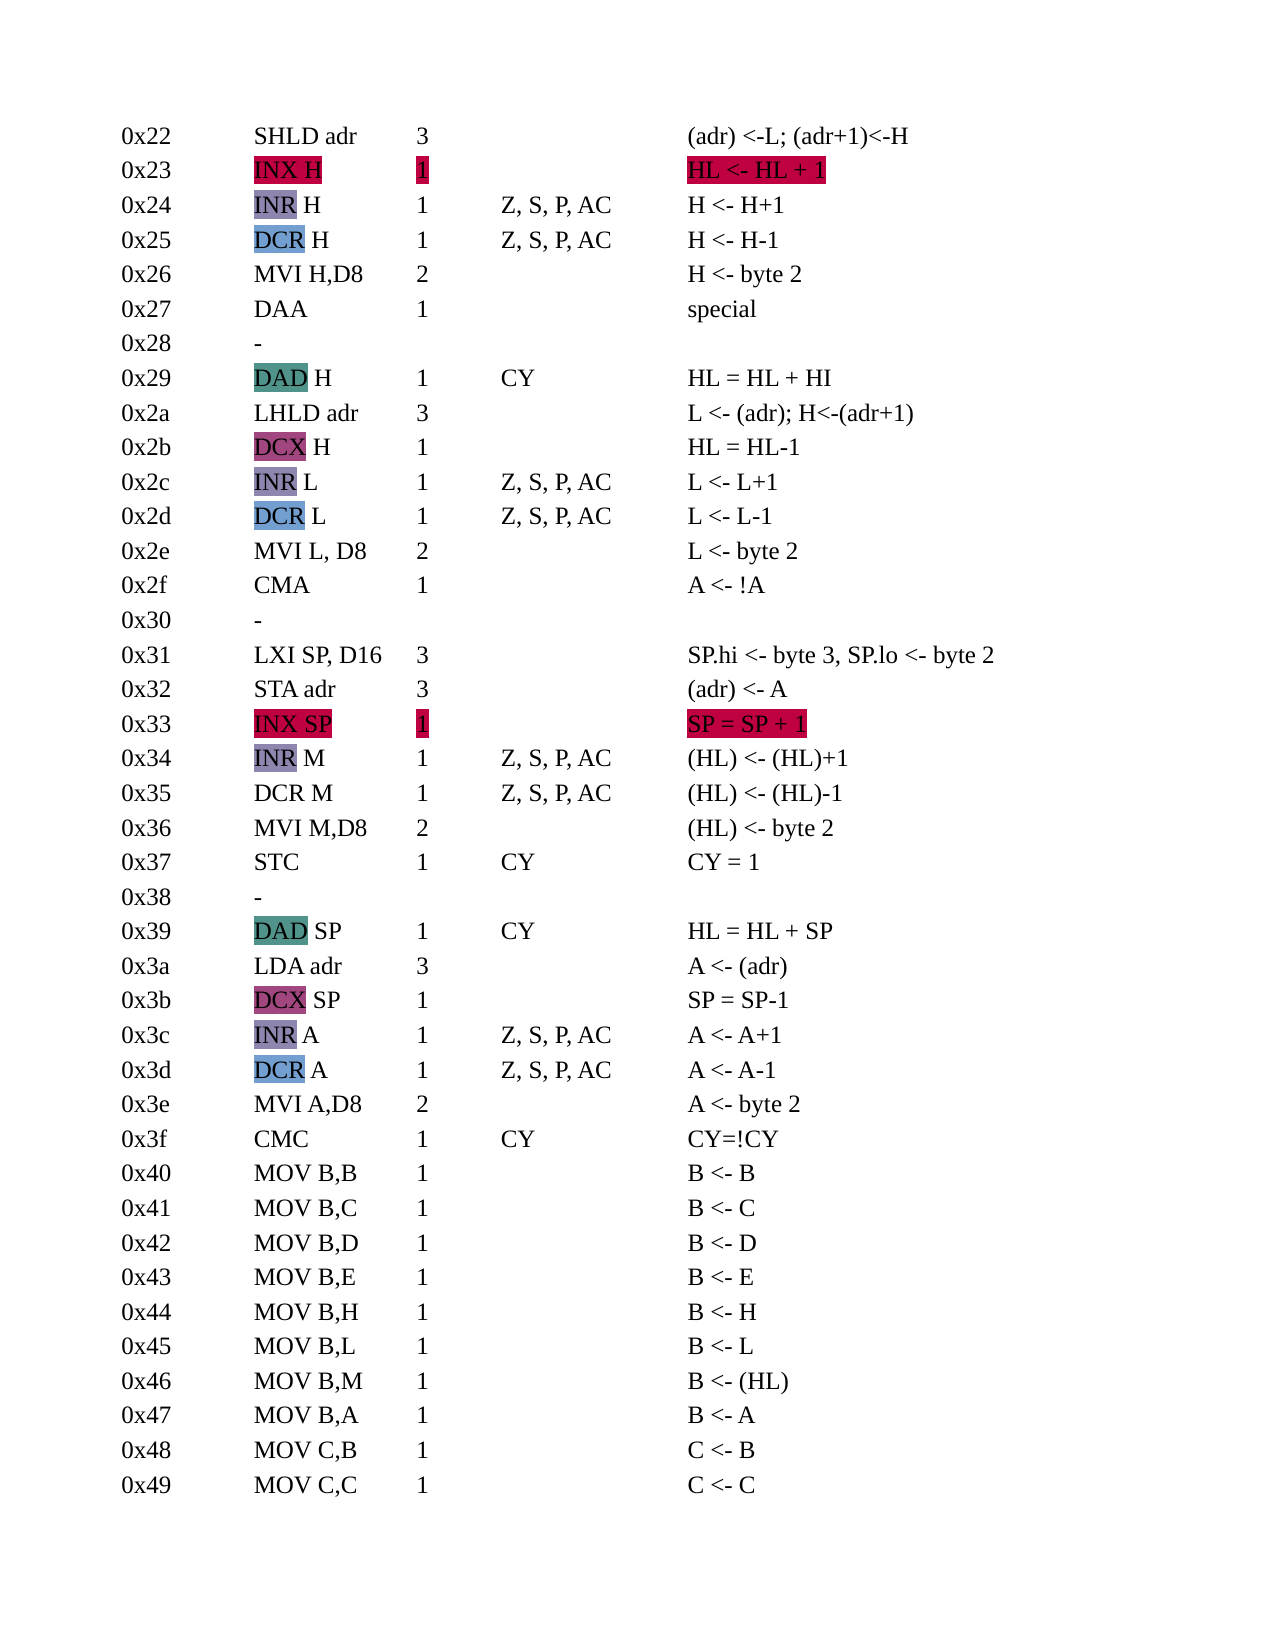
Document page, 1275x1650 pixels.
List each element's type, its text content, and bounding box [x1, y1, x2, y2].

table_cell SHLD adr [251, 118, 413, 153]
table_cell Z, S, P, AC [498, 1052, 684, 1086]
table_cell SP = SP-1 [684, 983, 1157, 1017]
table_cell 1 [413, 706, 498, 741]
table_cell MVI L, D8 [251, 533, 413, 568]
table_cell SP.hi <- byte 3, SP.lo <- byte 2 [684, 637, 1157, 671]
table_cell 0x36 [118, 810, 251, 844]
table_cell 1 [413, 499, 498, 533]
table_cell [498, 568, 684, 602]
table_cell DAA [251, 291, 413, 326]
table_cell MOV B,H [251, 1294, 413, 1328]
table_cell (HL) <- (HL)-1 [684, 775, 1157, 810]
table_cell CY [498, 360, 684, 395]
table_cell 0x3c [118, 1017, 251, 1052]
table_cell 1 [413, 1432, 498, 1467]
table_cell 1 [413, 1329, 498, 1363]
table_cell DCX H [251, 429, 413, 464]
table_cell 0x39 [118, 914, 251, 948]
table_cell MOV B,M [251, 1363, 413, 1398]
table_cell 0x37 [118, 844, 251, 879]
table_cell 0x38 [118, 879, 251, 913]
table_cell [684, 326, 1157, 360]
table_cell CMC [251, 1121, 413, 1156]
table_cell 0x45 [118, 1329, 251, 1363]
table_cell MOV C,C [251, 1467, 413, 1501]
table_cell 0x41 [118, 1190, 251, 1225]
table_cell [498, 533, 684, 568]
table_cell [498, 1467, 684, 1501]
table_cell [498, 1329, 684, 1363]
table_cell 1 [413, 1294, 498, 1328]
table_cell [498, 326, 684, 360]
table_cell STA adr [251, 671, 413, 706]
table_cell - [251, 879, 413, 913]
table_cell C <- C [684, 1467, 1157, 1501]
table_cell 2 [413, 810, 498, 844]
table_cell [498, 602, 684, 637]
table_cell DCX SP [251, 983, 413, 1017]
table_cell 1 [413, 775, 498, 810]
table_cell Z, S, P, AC [498, 741, 684, 775]
table_cell 0x2f [118, 568, 251, 602]
table_cell 0x26 [118, 256, 251, 291]
table_cell 0x33 [118, 706, 251, 741]
table_cell MOV B,C [251, 1190, 413, 1225]
table_cell 1 [413, 1017, 498, 1052]
table_cell 0x2c [118, 464, 251, 498]
table_cell [498, 1190, 684, 1225]
table_cell DCR H [251, 222, 413, 256]
table_cell (HL) <- (HL)+1 [684, 741, 1157, 775]
table_cell C <- B [684, 1432, 1157, 1467]
table_cell 0x27 [118, 291, 251, 326]
table_cell - [251, 326, 413, 360]
table_cell [498, 1432, 684, 1467]
table_cell [498, 1086, 684, 1121]
table_cell [498, 1363, 684, 1398]
table_cell L <- L+1 [684, 464, 1157, 498]
table_cell 0x25 [118, 222, 251, 256]
table_cell [498, 1259, 684, 1294]
table_cell [498, 983, 684, 1017]
table_cell 0x49 [118, 1467, 251, 1501]
table_cell H <- byte 2 [684, 256, 1157, 291]
table_cell 0x40 [118, 1156, 251, 1190]
table_cell B <- H [684, 1294, 1157, 1328]
table_cell [498, 948, 684, 983]
table_cell HL = HL-1 [684, 429, 1157, 464]
table_cell 0x43 [118, 1259, 251, 1294]
table_cell 1 [413, 1259, 498, 1294]
table_cell [498, 1294, 684, 1328]
table_cell 1 [413, 1190, 498, 1225]
table_cell B <- D [684, 1225, 1157, 1259]
table_cell MVI H,D8 [251, 256, 413, 291]
table_cell 0x22 [118, 118, 251, 153]
table_cell MVI A,D8 [251, 1086, 413, 1121]
table_cell 0x3e [118, 1086, 251, 1121]
table_cell 0x2d [118, 499, 251, 533]
table_cell 2 [413, 256, 498, 291]
table_cell CMA [251, 568, 413, 602]
table_cell [498, 429, 684, 464]
table_cell [498, 395, 684, 429]
table_cell 2 [413, 533, 498, 568]
table_cell (HL) <- byte 2 [684, 810, 1157, 844]
table_cell MOV B,A [251, 1398, 413, 1432]
table_cell 1 [413, 429, 498, 464]
table_cell 0x2a [118, 395, 251, 429]
table_cell CY [498, 844, 684, 879]
table_cell 1 [413, 983, 498, 1017]
table_cell A <- !A [684, 568, 1157, 602]
table_cell SP = SP + 1 [684, 706, 1157, 741]
table_cell 0x3b [118, 983, 251, 1017]
table_cell 1 [413, 1467, 498, 1501]
table_cell 0x32 [118, 671, 251, 706]
table_cell CY = 1 [684, 844, 1157, 879]
table_cell A <- byte 2 [684, 1086, 1157, 1121]
table_cell 1 [413, 1156, 498, 1190]
table_cell B <- A [684, 1398, 1157, 1432]
table_cell DAD H [251, 360, 413, 395]
table_cell 2 [413, 1086, 498, 1121]
table_cell [498, 671, 684, 706]
table_cell 3 [413, 671, 498, 706]
table_cell H <- H-1 [684, 222, 1157, 256]
table_cell INR A [251, 1017, 413, 1052]
table_cell INR M [251, 741, 413, 775]
table_cell 0x2b [118, 429, 251, 464]
table_cell HL = HL + SP [684, 914, 1157, 948]
table_cell [498, 118, 684, 153]
table_cell 1 [413, 464, 498, 498]
table_cell [498, 1398, 684, 1432]
table_cell MOV B,L [251, 1329, 413, 1363]
table_cell MOV C,B [251, 1432, 413, 1467]
table_cell 0x29 [118, 360, 251, 395]
table_cell 0x44 [118, 1294, 251, 1328]
table_cell HL = HL + HI [684, 360, 1157, 395]
table_cell [413, 602, 498, 637]
table_cell 0x42 [118, 1225, 251, 1259]
table_cell 1 [413, 741, 498, 775]
table_cell B <- C [684, 1190, 1157, 1225]
table_cell 1 [413, 1398, 498, 1432]
table_cell H <- H+1 [684, 187, 1157, 222]
table_cell CY [498, 1121, 684, 1156]
table_cell [498, 637, 684, 671]
table_cell Z, S, P, AC [498, 222, 684, 256]
table_cell [498, 810, 684, 844]
table_cell [684, 879, 1157, 913]
table_cell [498, 291, 684, 326]
table_cell (adr) <- A [684, 671, 1157, 706]
table_cell 1 [413, 1121, 498, 1156]
table_cell 0x30 [118, 602, 251, 637]
table_cell 1 [413, 844, 498, 879]
table_cell [498, 1225, 684, 1259]
table_cell DCR L [251, 499, 413, 533]
table_cell 1 [413, 360, 498, 395]
table_cell 0x31 [118, 637, 251, 671]
table_cell LXI SP, D16 [251, 637, 413, 671]
table_cell L <- L-1 [684, 499, 1157, 533]
table_cell 1 [413, 222, 498, 256]
table_cell (adr) <-L; (adr+1)<-H [684, 118, 1157, 153]
table_cell 1 [413, 187, 498, 222]
table_cell 3 [413, 637, 498, 671]
table_cell 0x3f [118, 1121, 251, 1156]
table_cell CY [498, 914, 684, 948]
table_cell DCR M [251, 775, 413, 810]
table_cell 0x48 [118, 1432, 251, 1467]
table_cell 0x28 [118, 326, 251, 360]
table_cell 0x3d [118, 1052, 251, 1086]
table_cell STC [251, 844, 413, 879]
table_cell 0x3a [118, 948, 251, 983]
table_cell L <- byte 2 [684, 533, 1157, 568]
table_cell MVI M,D8 [251, 810, 413, 844]
table_cell B <- B [684, 1156, 1157, 1190]
table_cell [498, 1156, 684, 1190]
table_cell INR L [251, 464, 413, 498]
table_cell Z, S, P, AC [498, 775, 684, 810]
table_cell 3 [413, 118, 498, 153]
table_cell A <- (adr) [684, 948, 1157, 983]
table_cell [684, 602, 1157, 637]
table_cell 3 [413, 395, 498, 429]
table_cell INR H [251, 187, 413, 222]
table_cell 3 [413, 948, 498, 983]
table_cell [498, 706, 684, 741]
table_cell CY=!CY [684, 1121, 1157, 1156]
table_cell 0x2e [118, 533, 251, 568]
table_cell 0x47 [118, 1398, 251, 1432]
table_cell Z, S, P, AC [498, 464, 684, 498]
table_cell DCR A [251, 1052, 413, 1086]
table_cell LHLD adr [251, 395, 413, 429]
table_cell MOV B,E [251, 1259, 413, 1294]
table_cell 1 [413, 153, 498, 187]
table_cell 1 [413, 291, 498, 326]
table_cell special [684, 291, 1157, 326]
table_cell [498, 256, 684, 291]
table_cell Z, S, P, AC [498, 1017, 684, 1052]
table_cell 0x35 [118, 775, 251, 810]
table_cell 0x34 [118, 741, 251, 775]
table_cell Z, S, P, AC [498, 499, 684, 533]
table_cell Z, S, P, AC [498, 187, 684, 222]
table_cell L <- (adr); H<-(adr+1) [684, 395, 1157, 429]
table_cell [413, 326, 498, 360]
table_cell 1 [413, 1225, 498, 1259]
table_cell 1 [413, 1052, 498, 1086]
table_cell 1 [413, 568, 498, 602]
table_cell 0x23 [118, 153, 251, 187]
table_cell [413, 879, 498, 913]
table_cell 1 [413, 914, 498, 948]
table_cell DAD SP [251, 914, 413, 948]
table_cell B <- (HL) [684, 1363, 1157, 1398]
table_cell - [251, 602, 413, 637]
table_cell B <- L [684, 1329, 1157, 1363]
table_cell MOV B,B [251, 1156, 413, 1190]
table_cell INX SP [251, 706, 413, 741]
table_cell LDA adr [251, 948, 413, 983]
table_cell 0x46 [118, 1363, 251, 1398]
table_cell A <- A-1 [684, 1052, 1157, 1086]
table_cell A <- A+1 [684, 1017, 1157, 1052]
table_cell MOV B,D [251, 1225, 413, 1259]
table_cell 0x24 [118, 187, 251, 222]
table_cell [498, 153, 684, 187]
table_cell B <- E [684, 1259, 1157, 1294]
table_cell HL <- HL + 1 [684, 153, 1157, 187]
table_cell 1 [413, 1363, 498, 1398]
table_cell INX H [251, 153, 413, 187]
table_cell [498, 879, 684, 913]
